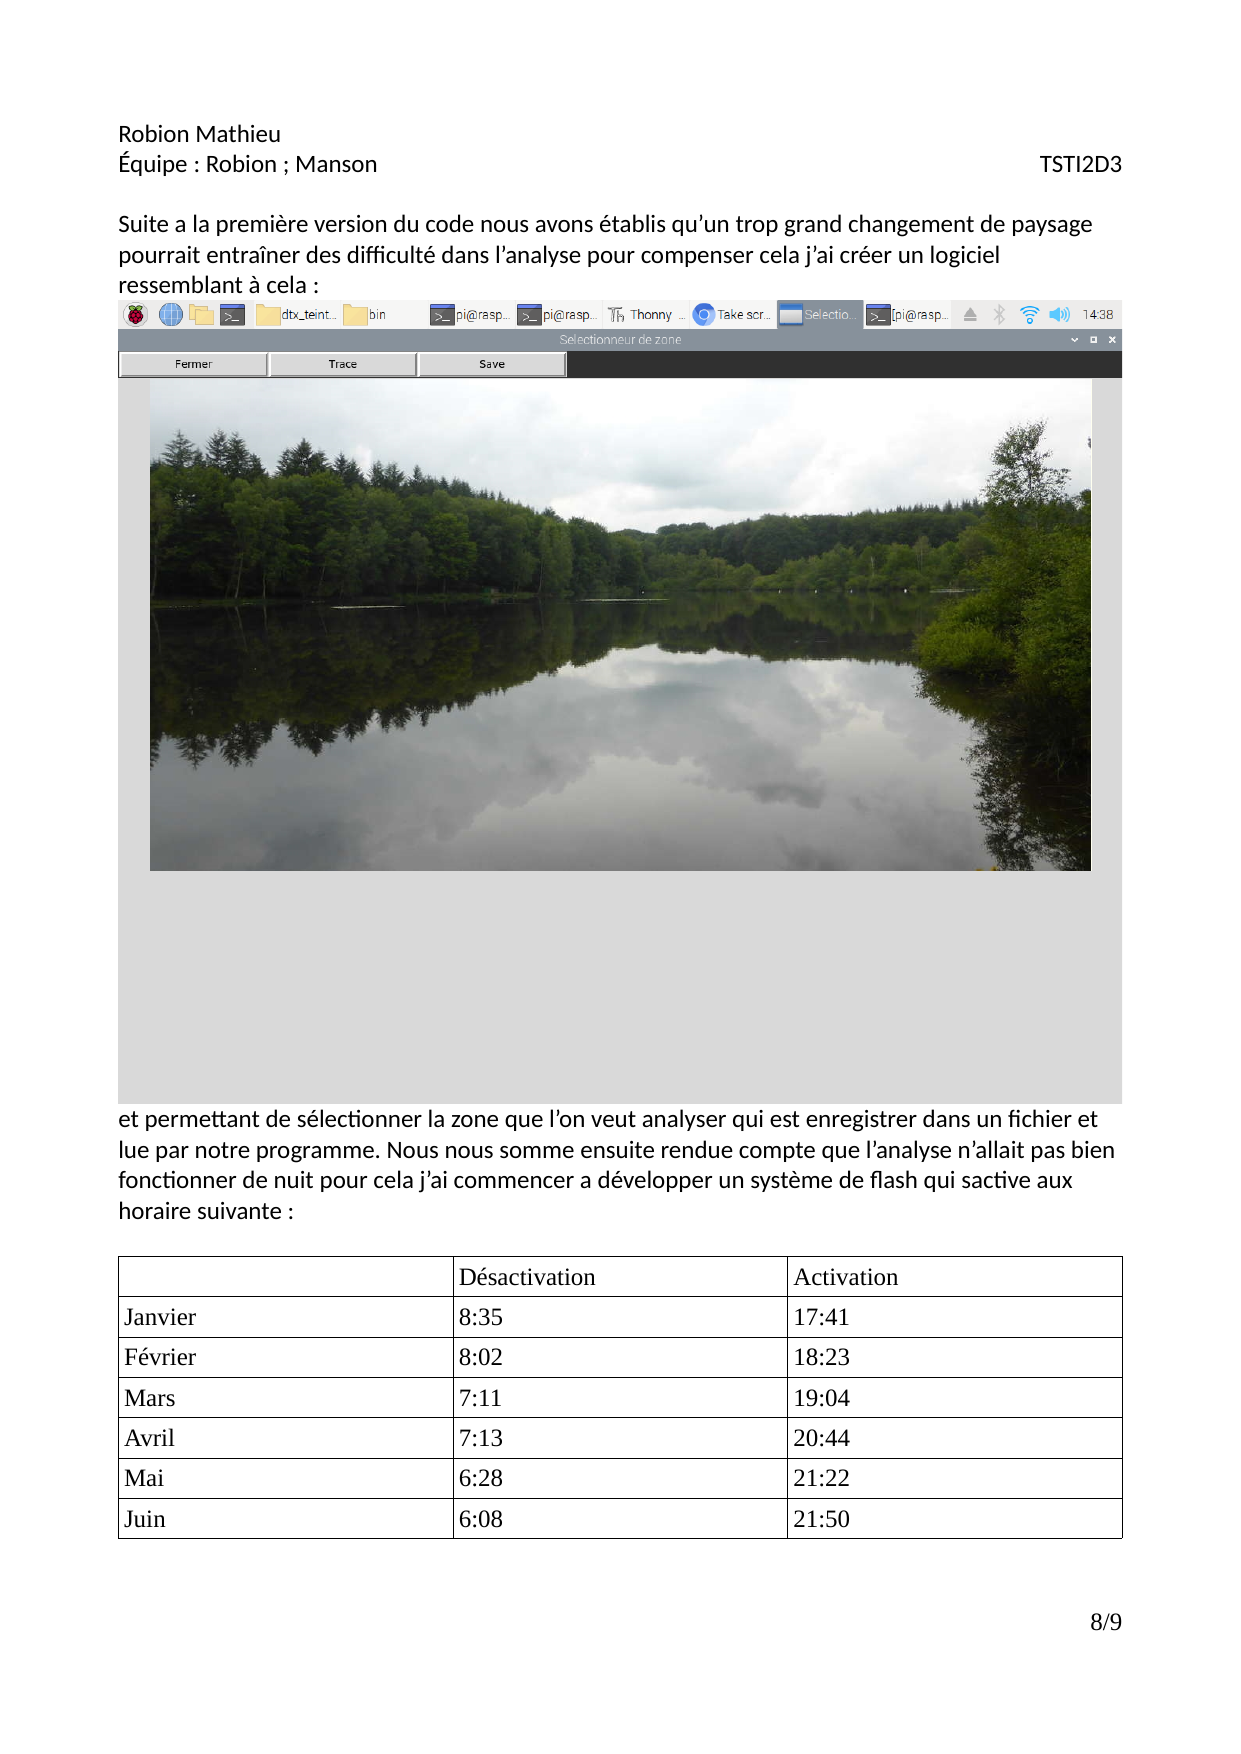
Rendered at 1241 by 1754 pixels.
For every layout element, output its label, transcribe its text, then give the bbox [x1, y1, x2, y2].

table_cell 21:22 [788, 1459, 1122, 1498]
picture [118, 300, 1123, 1104]
table_cell Juin [119, 1499, 453, 1538]
table_cell 21:50 [788, 1499, 1122, 1538]
table_header Désactivation [454, 1257, 787, 1296]
table_cell Mai [119, 1459, 453, 1498]
table_cell 19:04 [788, 1378, 1122, 1417]
table_cell Avril [119, 1418, 453, 1457]
table_cell 6:28 [454, 1459, 787, 1498]
table_cell 17:41 [788, 1297, 1122, 1337]
table_cell 18:23 [788, 1338, 1122, 1377]
table_cell 20:44 [788, 1418, 1122, 1457]
table_cell 8:35 [454, 1297, 787, 1337]
table_cell 7:13 [454, 1418, 787, 1457]
table_cell Mars [119, 1378, 453, 1417]
table_cell 7:11 [454, 1378, 787, 1417]
text Suite a la première version du code nous avons établis qu’un trop grand changement de paysage pourrait entraîner des difficulté dans l’analyse pour compenser cela j’ai créer un logiciel ressemblant à cela : [118, 209, 1122, 300]
table_header Activation [788, 1257, 1122, 1296]
table_cell Février [119, 1338, 453, 1377]
table_header [119, 1257, 453, 1296]
text et permettant de sélectionner la zone que l’on veut analyser qui est enregistrer dans un fichier et lue par notre programme. Nous nous somme ensuite rendue compte que l’analyse n’allait pas bien fonctionner de nuit pour cela j’ai commencer a développer un système de flash qui sactive aux horaire suivante : [118, 1104, 1122, 1225]
table_cell 6:08 [454, 1499, 787, 1538]
table_cell 8:02 [454, 1338, 787, 1377]
table_cell Janvier [119, 1297, 453, 1337]
